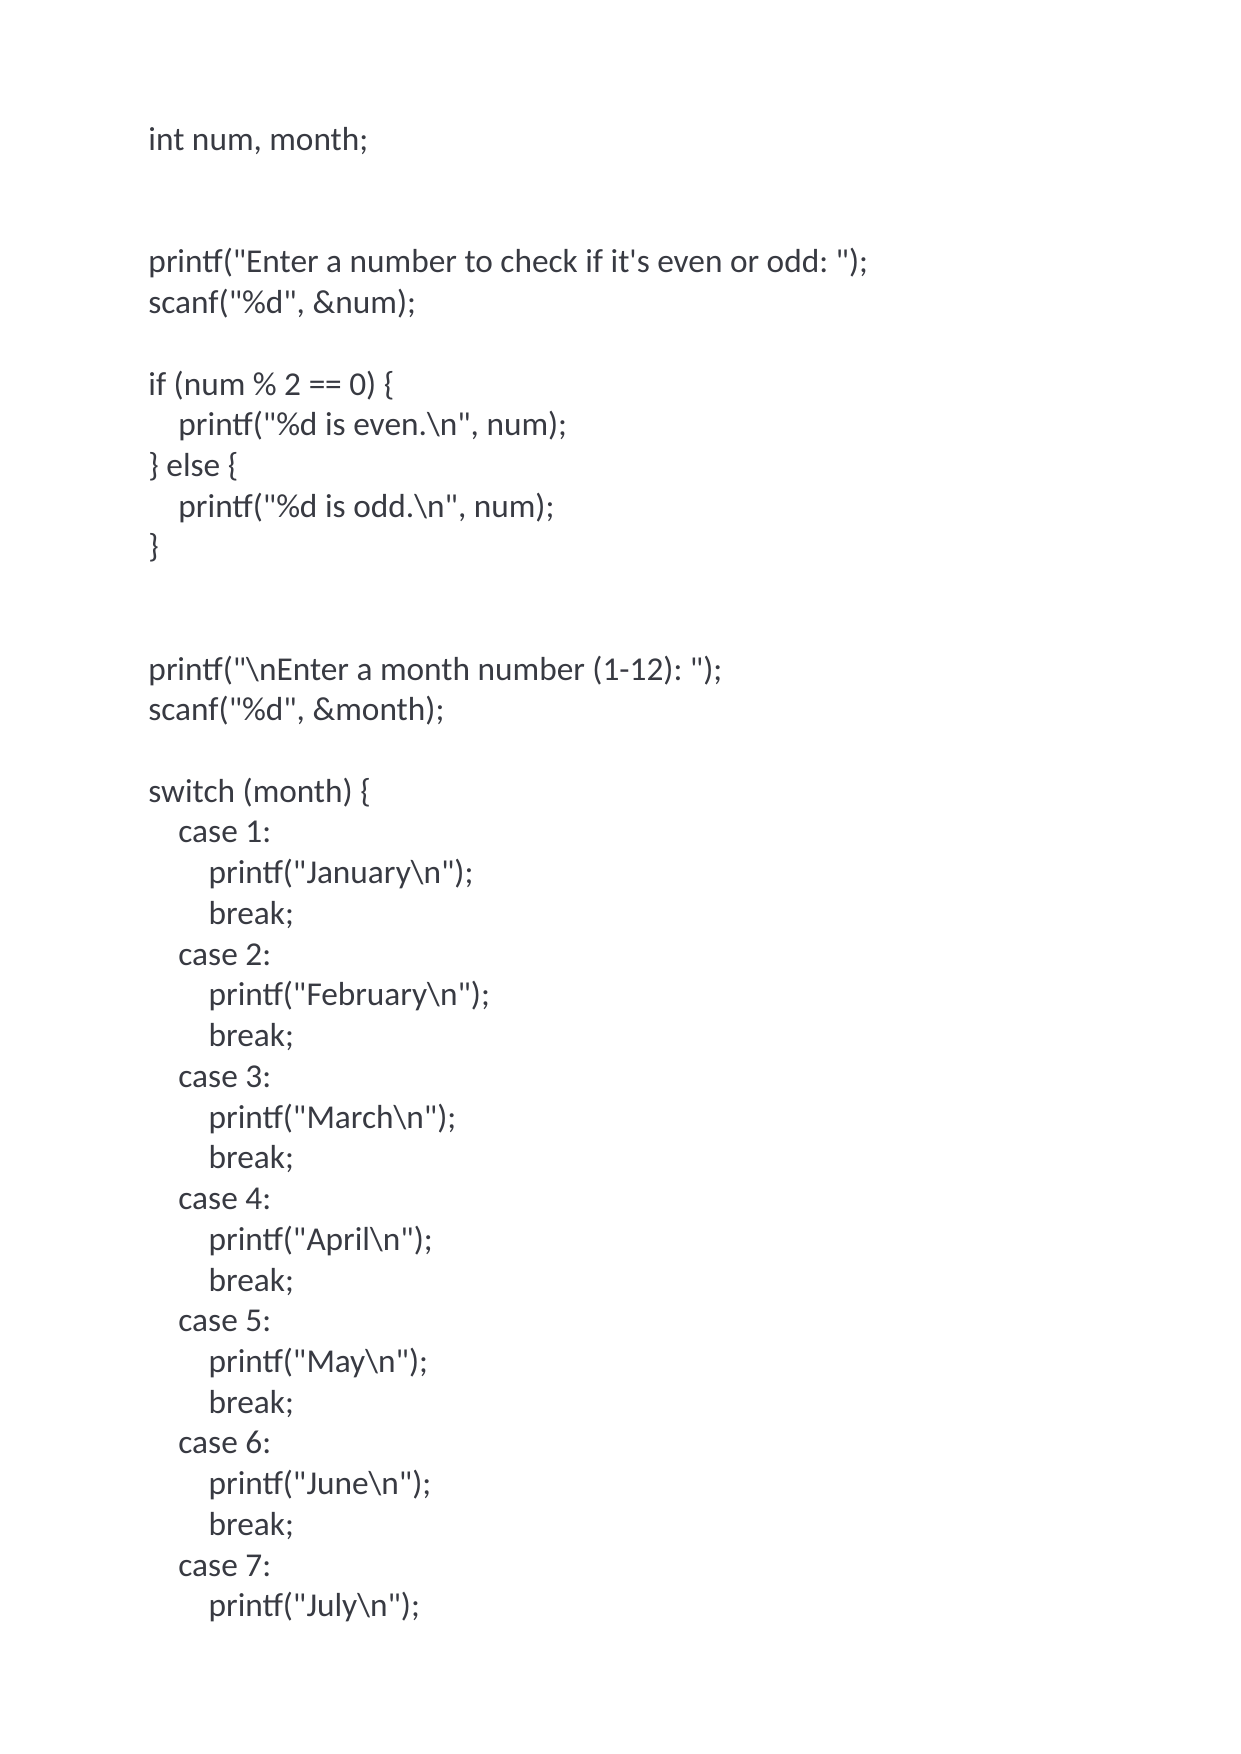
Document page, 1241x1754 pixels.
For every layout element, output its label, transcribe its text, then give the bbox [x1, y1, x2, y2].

text case 2: [118, 933, 1122, 973]
text } else { [118, 444, 1122, 485]
text printf("April\n"); [118, 1218, 1122, 1258]
text printf("January\n"); [118, 851, 1122, 892]
text switch (month) { [118, 770, 1122, 811]
text case 1: [118, 811, 1122, 851]
text printf("May\n"); [118, 1340, 1122, 1381]
text scanf("%d", &num); [118, 281, 1122, 322]
text break; [118, 892, 1122, 933]
text case 7: [118, 1544, 1122, 1584]
text int num, month; [118, 118, 1122, 159]
text break; [118, 1136, 1122, 1177]
text printf("%d is even.\n", num); [118, 403, 1122, 444]
text scanf("%d", &month); [118, 688, 1122, 729]
text printf("%d is odd.\n", num); [118, 485, 1122, 525]
text case 4: [118, 1177, 1122, 1218]
text break; [118, 1503, 1122, 1544]
text printf("March\n"); [118, 1096, 1122, 1136]
text break; [118, 1014, 1122, 1055]
text printf("July\n"); [118, 1584, 1122, 1625]
text printf("February\n"); [118, 973, 1122, 1014]
text case 3: [118, 1055, 1122, 1096]
text } [118, 525, 1122, 566]
text break; [118, 1258, 1122, 1299]
text printf("\nEnter a month number (1-12): "); [118, 648, 1122, 688]
text printf("Enter a number to check if it's even or odd: "); [118, 240, 1122, 281]
text break; [118, 1381, 1122, 1421]
text printf("June\n"); [118, 1462, 1122, 1503]
text case 5: [118, 1299, 1122, 1340]
text if (num % 2 == 0) { [118, 362, 1122, 403]
text case 6: [118, 1421, 1122, 1462]
